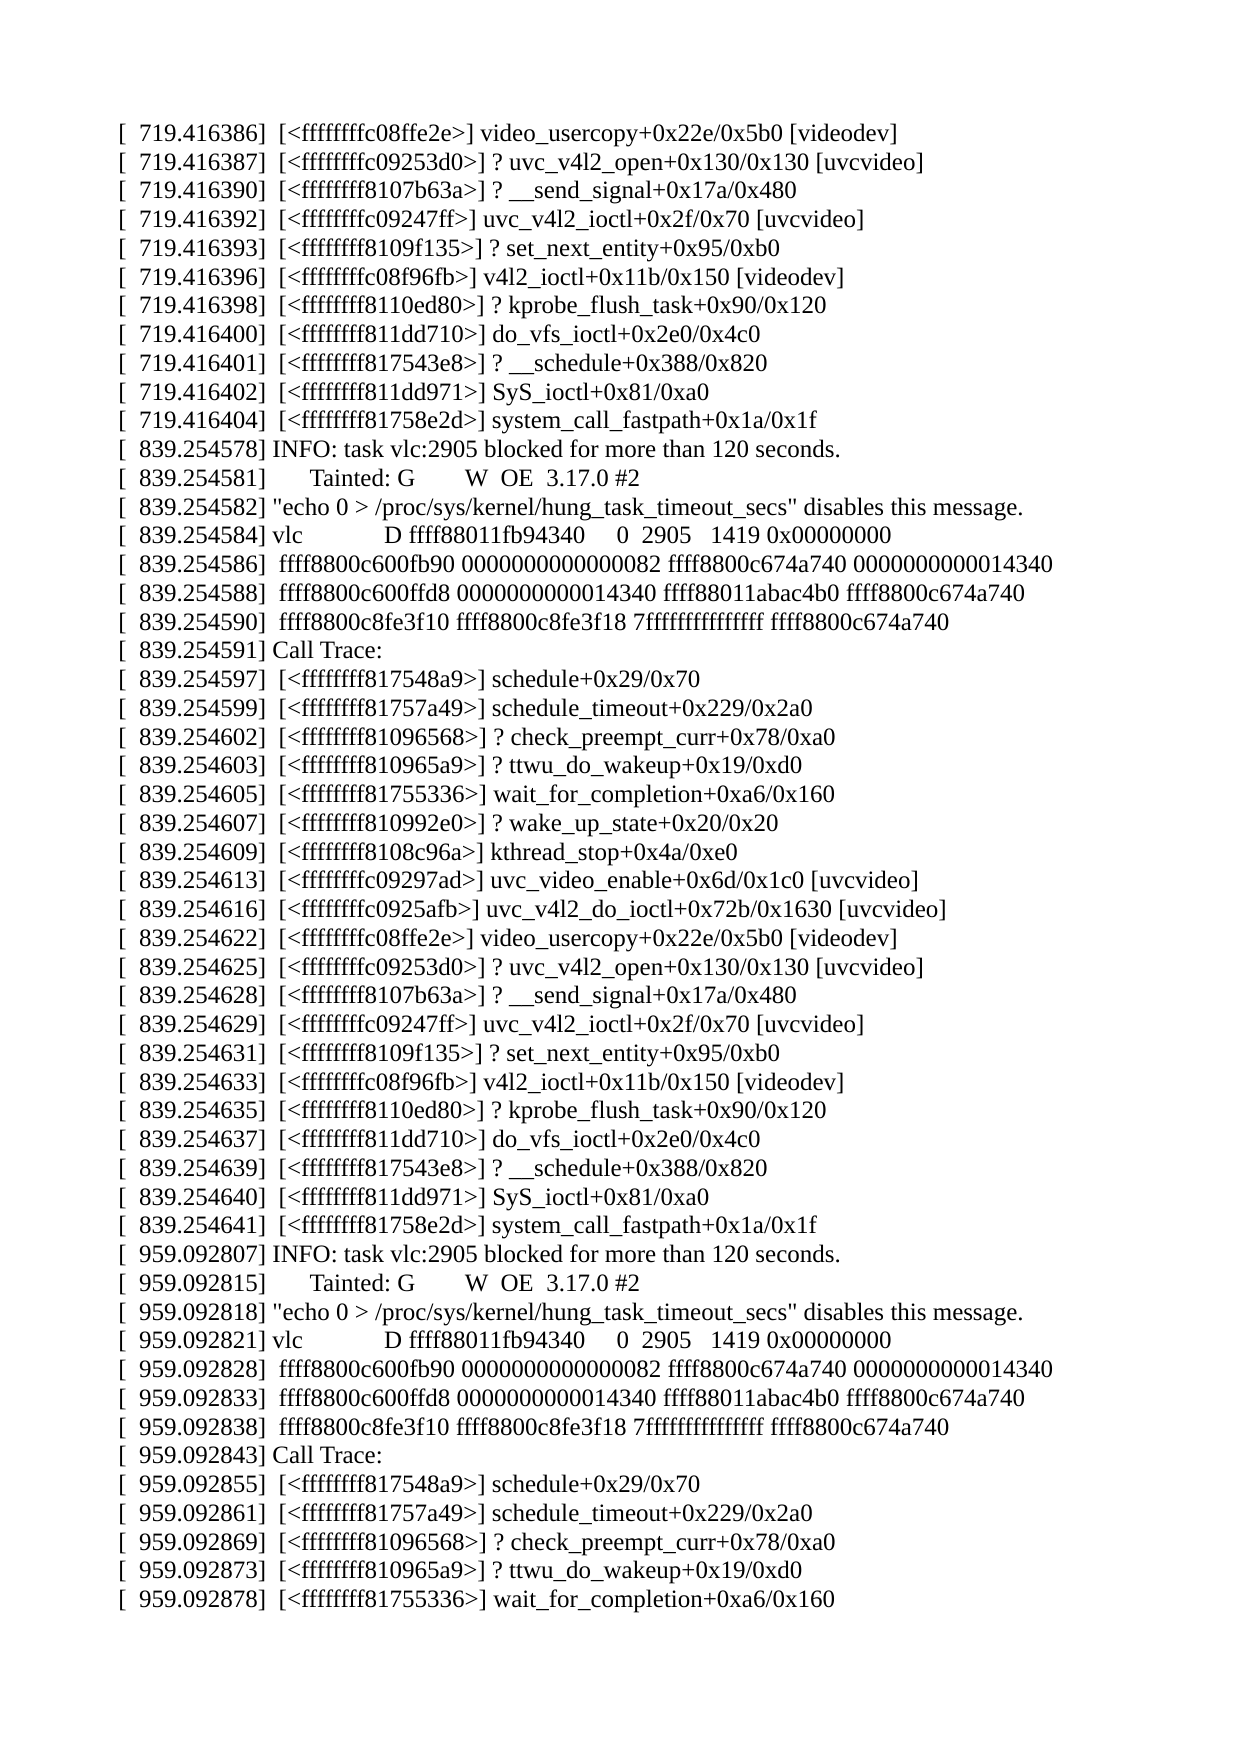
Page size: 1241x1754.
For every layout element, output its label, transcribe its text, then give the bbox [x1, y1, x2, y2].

text [ 839.254631] [<ffffffff8109f135>] ? set_next_entity+0x95/0xb0 [118, 1038, 1122, 1067]
text [ 959.092855] [<ffffffff817548a9>] schedule+0x29/0x70 [118, 1469, 1122, 1498]
text [ 839.254603] [<ffffffff810965a9>] ? ttwu_do_wakeup+0x19/0xd0 [118, 751, 1122, 779]
text [ 839.254641] [<ffffffff81758e2d>] system_call_fastpath+0x1a/0x1f [118, 1211, 1122, 1239]
text [ 959.092878] [<ffffffff81755336>] wait_for_completion+0xa6/0x160 [118, 1584, 1122, 1613]
text [ 959.092869] [<ffffffff81096568>] ? check_preempt_curr+0x78/0xa0 [118, 1527, 1122, 1556]
text [ 839.254602] [<ffffffff81096568>] ? check_preempt_curr+0x78/0xa0 [118, 722, 1122, 751]
text [ 839.254588] ffff8800c600ffd8 0000000000014340 ffff88011abac4b0 ffff8800c674a740 [118, 578, 1122, 607]
text [ 719.416404] [<ffffffff81758e2d>] system_call_fastpath+0x1a/0x1f [118, 406, 1122, 434]
text [ 719.416398] [<ffffffff8110ed80>] ? kprobe_flush_task+0x90/0x120 [118, 291, 1122, 319]
text [ 839.254622] [<ffffffffc08ffe2e>] video_usercopy+0x22e/0x5b0 [videodev] [118, 923, 1122, 952]
text [ 959.092873] [<ffffffff810965a9>] ? ttwu_do_wakeup+0x19/0xd0 [118, 1556, 1122, 1584]
text [ 839.254591] Call Trace: [118, 636, 1122, 664]
text [ 719.416396] [<ffffffffc08f96fb>] v4l2_ioctl+0x11b/0x150 [videodev] [118, 262, 1122, 291]
text [ 719.416400] [<ffffffff811dd710>] do_vfs_ioctl+0x2e0/0x4c0 [118, 319, 1122, 348]
text [ 839.254597] [<ffffffff817548a9>] schedule+0x29/0x70 [118, 664, 1122, 693]
text [ 959.092828] ffff8800c600fb90 0000000000000082 ffff8800c674a740 0000000000014340 [118, 1354, 1122, 1383]
text [ 839.254582] "echo 0 > /proc/sys/kernel/hung_task_timeout_secs" disables this message. [118, 492, 1122, 521]
text [ 719.416390] [<ffffffff8107b63a>] ? __send_signal+0x17a/0x480 [118, 176, 1122, 204]
text [ 959.092833] ffff8800c600ffd8 0000000000014340 ffff88011abac4b0 ffff8800c674a740 [118, 1383, 1122, 1412]
text [ 719.416402] [<ffffffff811dd971>] SyS_ioctl+0x81/0xa0 [118, 377, 1122, 406]
text [ 959.092818] "echo 0 > /proc/sys/kernel/hung_task_timeout_secs" disables this message. [118, 1297, 1122, 1326]
text [ 839.254613] [<ffffffffc09297ad>] uvc_video_enable+0x6d/0x1c0 [uvcvideo] [118, 866, 1122, 894]
text [ 959.092821] vlc D ffff88011fb94340 0 2905 1419 0x00000000 [118, 1326, 1122, 1354]
text [ 959.092807] INFO: task vlc:2905 blocked for more than 120 seconds. [118, 1239, 1122, 1268]
text [ 839.254628] [<ffffffff8107b63a>] ? __send_signal+0x17a/0x480 [118, 981, 1122, 1009]
text [ 839.254605] [<ffffffff81755336>] wait_for_completion+0xa6/0x160 [118, 779, 1122, 808]
text [ 959.092843] Call Trace: [118, 1441, 1122, 1469]
text [ 839.254599] [<ffffffff81757a49>] schedule_timeout+0x229/0x2a0 [118, 693, 1122, 722]
text [ 839.254590] ffff8800c8fe3f10 ffff8800c8fe3f18 7fffffffffffffff ffff8800c674a740 [118, 607, 1122, 636]
text [ 959.092838] ffff8800c8fe3f10 ffff8800c8fe3f18 7fffffffffffffff ffff8800c674a740 [118, 1412, 1122, 1441]
text [ 839.254616] [<ffffffffc0925afb>] uvc_v4l2_do_ioctl+0x72b/0x1630 [uvcvideo] [118, 894, 1122, 923]
text [ 719.416392] [<ffffffffc09247ff>] uvc_v4l2_ioctl+0x2f/0x70 [uvcvideo] [118, 204, 1122, 233]
text [ 839.254635] [<ffffffff8110ed80>] ? kprobe_flush_task+0x90/0x120 [118, 1096, 1122, 1124]
text [ 839.254581] Tainted: G W OE 3.17.0 #2 [118, 463, 1122, 492]
text [ 839.254637] [<ffffffff811dd710>] do_vfs_ioctl+0x2e0/0x4c0 [118, 1124, 1122, 1153]
text [ 719.416393] [<ffffffff8109f135>] ? set_next_entity+0x95/0xb0 [118, 233, 1122, 262]
text [ 839.254629] [<ffffffffc09247ff>] uvc_v4l2_ioctl+0x2f/0x70 [uvcvideo] [118, 1009, 1122, 1038]
text [ 719.416387] [<ffffffffc09253d0>] ? uvc_v4l2_open+0x130/0x130 [uvcvideo] [118, 147, 1122, 176]
text [ 719.416401] [<ffffffff817543e8>] ? __schedule+0x388/0x820 [118, 348, 1122, 377]
text [ 839.254584] vlc D ffff88011fb94340 0 2905 1419 0x00000000 [118, 521, 1122, 549]
text [ 839.254625] [<ffffffffc09253d0>] ? uvc_v4l2_open+0x130/0x130 [uvcvideo] [118, 952, 1122, 981]
text [ 719.416386] [<ffffffffc08ffe2e>] video_usercopy+0x22e/0x5b0 [videodev] [118, 118, 1122, 147]
text [ 839.254609] [<ffffffff8108c96a>] kthread_stop+0x4a/0xe0 [118, 837, 1122, 866]
text [ 839.254607] [<ffffffff810992e0>] ? wake_up_state+0x20/0x20 [118, 808, 1122, 837]
text [ 839.254578] INFO: task vlc:2905 blocked for more than 120 seconds. [118, 434, 1122, 463]
text [ 839.254586] ffff8800c600fb90 0000000000000082 ffff8800c674a740 0000000000014340 [118, 549, 1122, 578]
text [ 839.254639] [<ffffffff817543e8>] ? __schedule+0x388/0x820 [118, 1153, 1122, 1182]
text [ 839.254633] [<ffffffffc08f96fb>] v4l2_ioctl+0x11b/0x150 [videodev] [118, 1067, 1122, 1096]
text [ 959.092815] Tainted: G W OE 3.17.0 #2 [118, 1268, 1122, 1297]
text [ 839.254640] [<ffffffff811dd971>] SyS_ioctl+0x81/0xa0 [118, 1182, 1122, 1211]
text [ 959.092861] [<ffffffff81757a49>] schedule_timeout+0x229/0x2a0 [118, 1498, 1122, 1527]
